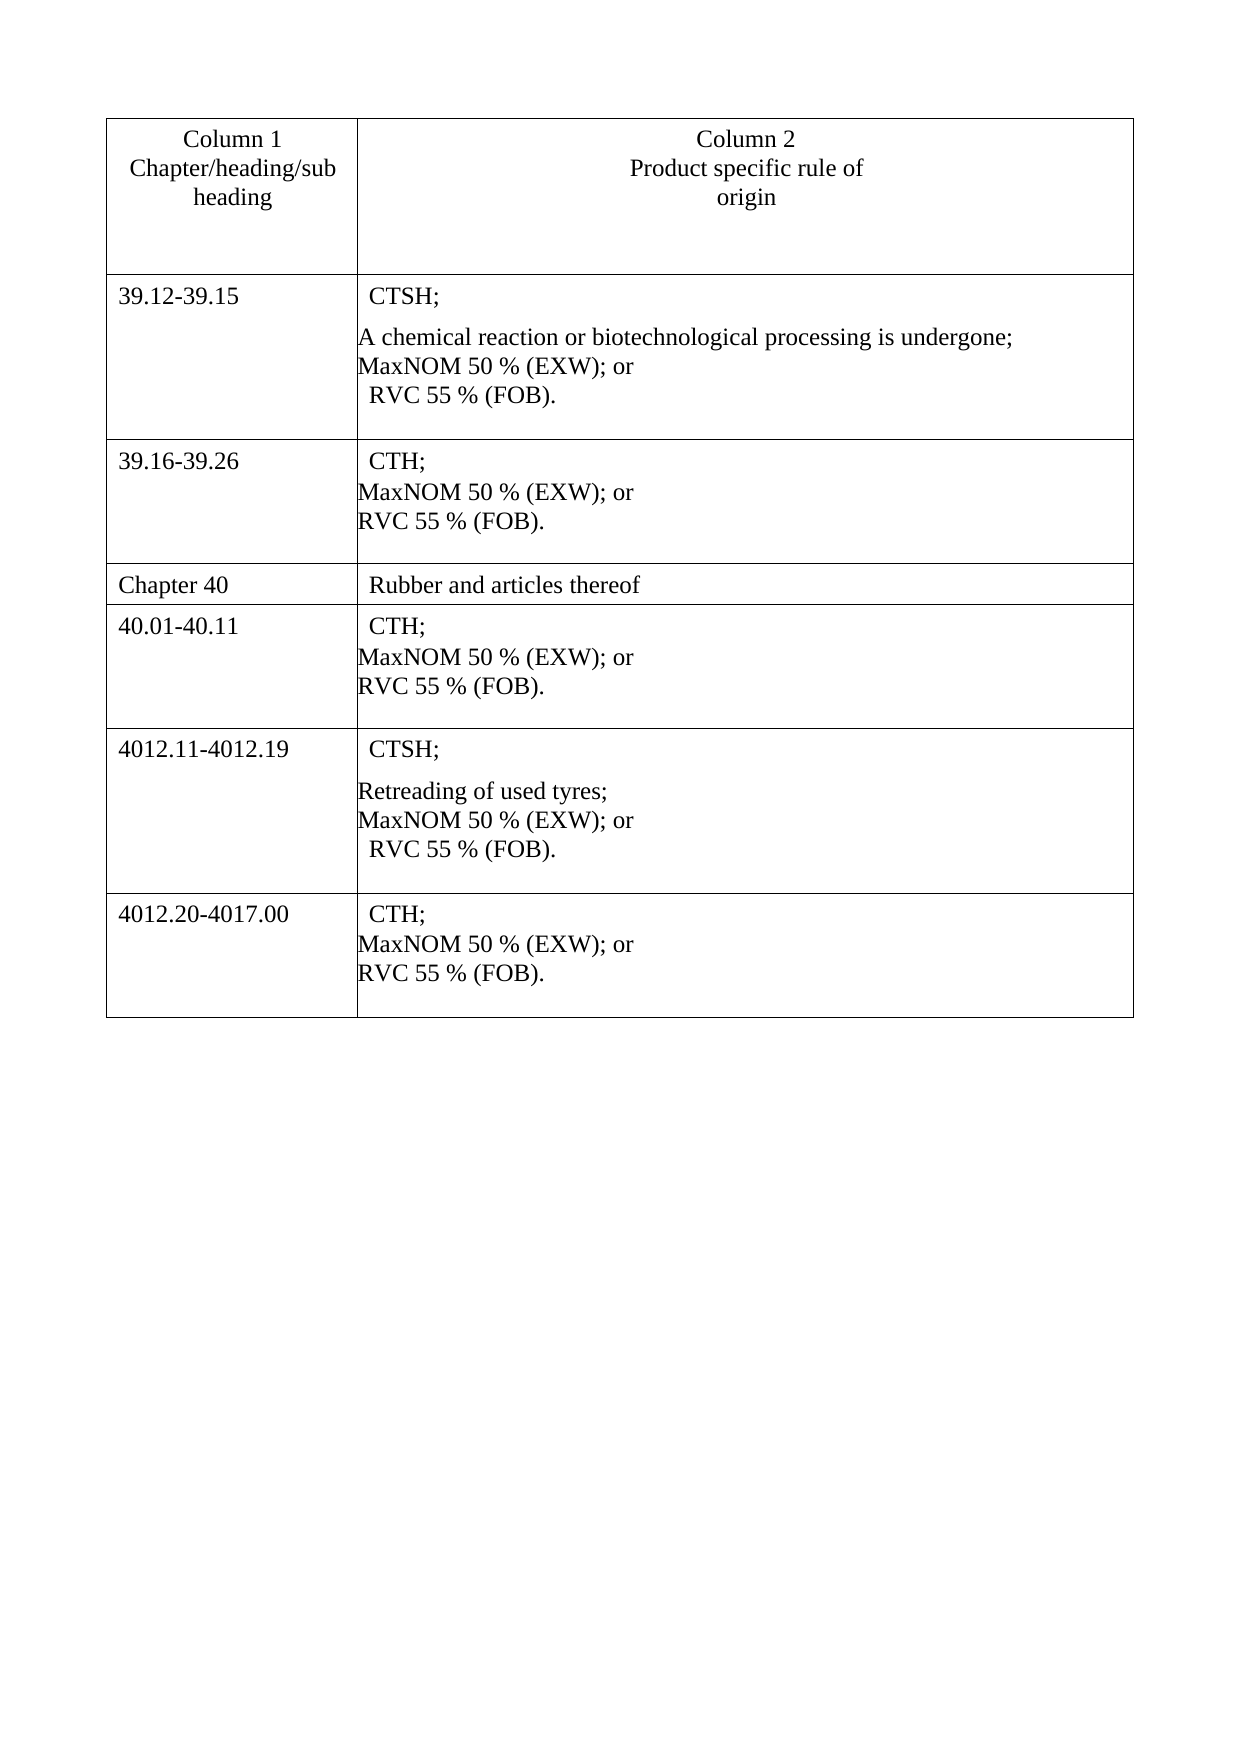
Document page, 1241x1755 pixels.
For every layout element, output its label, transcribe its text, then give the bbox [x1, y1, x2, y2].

table_cell CTSH; Retreading of used tyres; MaxNOM 50 % (EXW); or RVC 55 % (FOB). [358, 729, 1133, 893]
table_cell Chapter 40 [107, 564, 357, 604]
table_cell 40.01-40.11 [107, 605, 357, 728]
table_header Column 2 Product specific rule of origin [358, 119, 1133, 274]
table_header Column 1 Chapter/heading/subheading [107, 119, 357, 274]
table_cell CTH; MaxNOM 50 % (EXW); or RVC 55 % (FOB). [358, 894, 1133, 1017]
table_cell CTSH; A chemical reaction or biotechnological processing is undergone; MaxNOM 50 % (EXW); or RVC 55 % (FOB). [358, 275, 1133, 439]
table_cell Rubber and articles thereof [358, 564, 1133, 604]
table_cell 4012.11-4012.19 [107, 729, 357, 893]
table_cell 39.12-39.15 [107, 275, 357, 439]
table_cell 39.16-39.26 [107, 440, 357, 563]
table_cell CTH; MaxNOM 50 % (EXW); or RVC 55 % (FOB). [358, 440, 1133, 563]
table_cell CTH; MaxNOM 50 % (EXW); or RVC 55 % (FOB). [358, 605, 1133, 728]
table_cell 4012.20-4017.00 [107, 894, 357, 1017]
